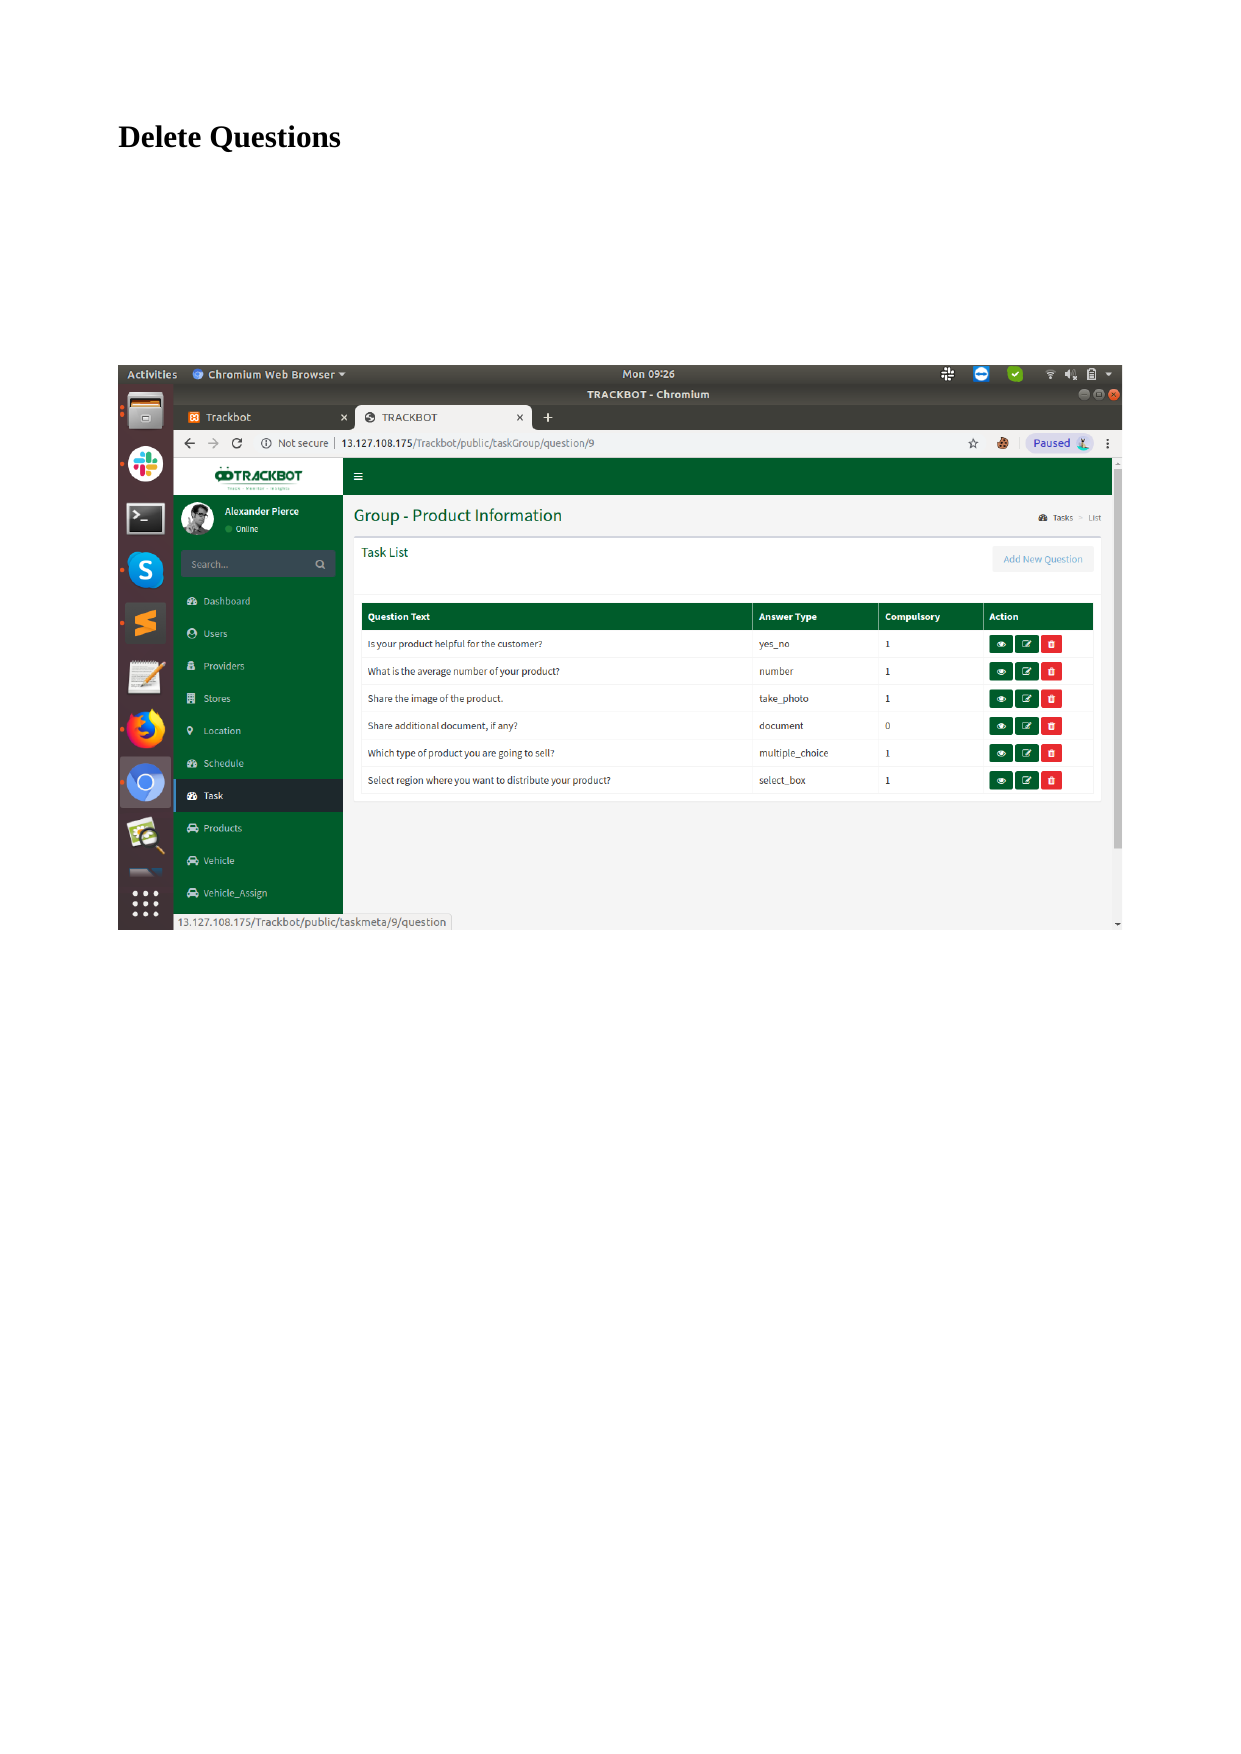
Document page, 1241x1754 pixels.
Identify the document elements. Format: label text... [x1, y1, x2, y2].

picture [118, 365, 1123, 930]
text Delete Questions [118, 118, 1122, 154]
